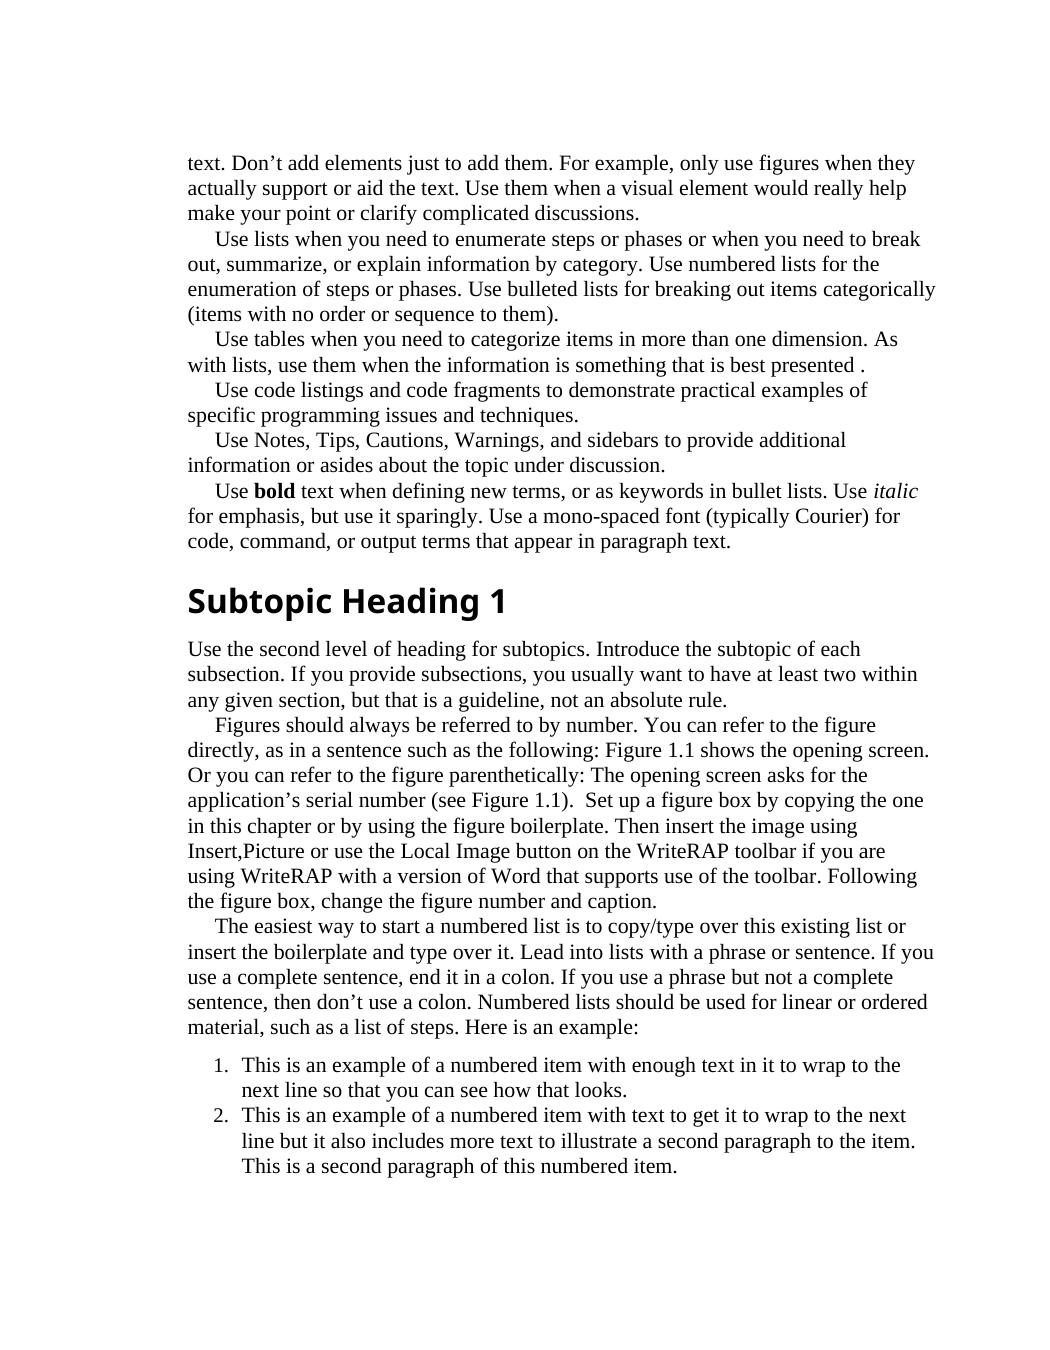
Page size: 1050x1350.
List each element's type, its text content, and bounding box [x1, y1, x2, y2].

text The easiest way to start a numbered list is to copy/type over this existing list or insert the boilerplate and type over it. Lead into lists with a phrase or sentence. If you use a complete sentence, end it in a colon. If you use a phrase but not a complete sentence, then don’t use a colon. Numbered lists should be used for linear or ordered material, such as a list of steps. Here is an example: [187, 913, 937, 1039]
text Use tables when you need to categorize items in more than one dimension. As with lists, use them when the information is something that is best presented . [187, 326, 937, 377]
list This is an example of a numbered item with enough text in it to wrap to the next line so that you can see how that looks. [213, 1052, 937, 1102]
list This is an example of a numbered item with text to get it to wrap to the next line but it also includes more text to illustrate a second paragraph to the item. [213, 1102, 937, 1153]
text Figures should always be referred to by number. You can refer to the figure directly, as in a sentence such as the following: Figure 1.1 shows the opening screen. Or you can refer to the figure parenthetically: The opening screen asks for the application’s serial number (see Figure 1.1). Set up a figure box by copying the one in this chapter or by using the figure boilerplate. Then insert the image using Insert,Picture or use the Local Image button on the WriteRAP toolbar if you are using WriteRAP with a version of Word that supports use of the toolbar. Following the figure box, change the figure number and caption. [187, 712, 937, 913]
text text. Don’t add elements just to add them. For example, only use figures when they actually support or aid the text. Use them when a visual element would really help make your point or clarify complicated discussions. [187, 150, 937, 226]
text Use lists when you need to enumerate steps or phases or when you need to break out, summarize, or explain information by category. Use numbered lists for the enumeration of steps or phases. Use bulleted lists for breaking out items categorically (items with no order or sequence to them). [187, 226, 937, 326]
text Use bold text when defining new terms, or as keywords in bullet lists. Use italic for emphasis, but use it sparingly. Use a mono-spaced font (typically Courier) for code, command, or output terms that appear in paragraph text. [187, 478, 937, 553]
text Use Notes, Tips, Cautions, Warnings, and sidebars to provide additional information or asides about the topic under discussion. [187, 427, 937, 478]
text Use code listings and code fragments to demonstrate practical examples of specific programming issues and techniques. [187, 377, 937, 427]
text This is a second paragraph of this numbered item. [241, 1153, 937, 1178]
text Subtopic Heading 1 [187, 578, 937, 624]
text Use the second level of heading for subtopics. Introduce the subtopic of each subsection. If you provide subsections, you usually want to have at least two within any given section, but that is a guideline, not an absolute rule. [187, 636, 937, 712]
